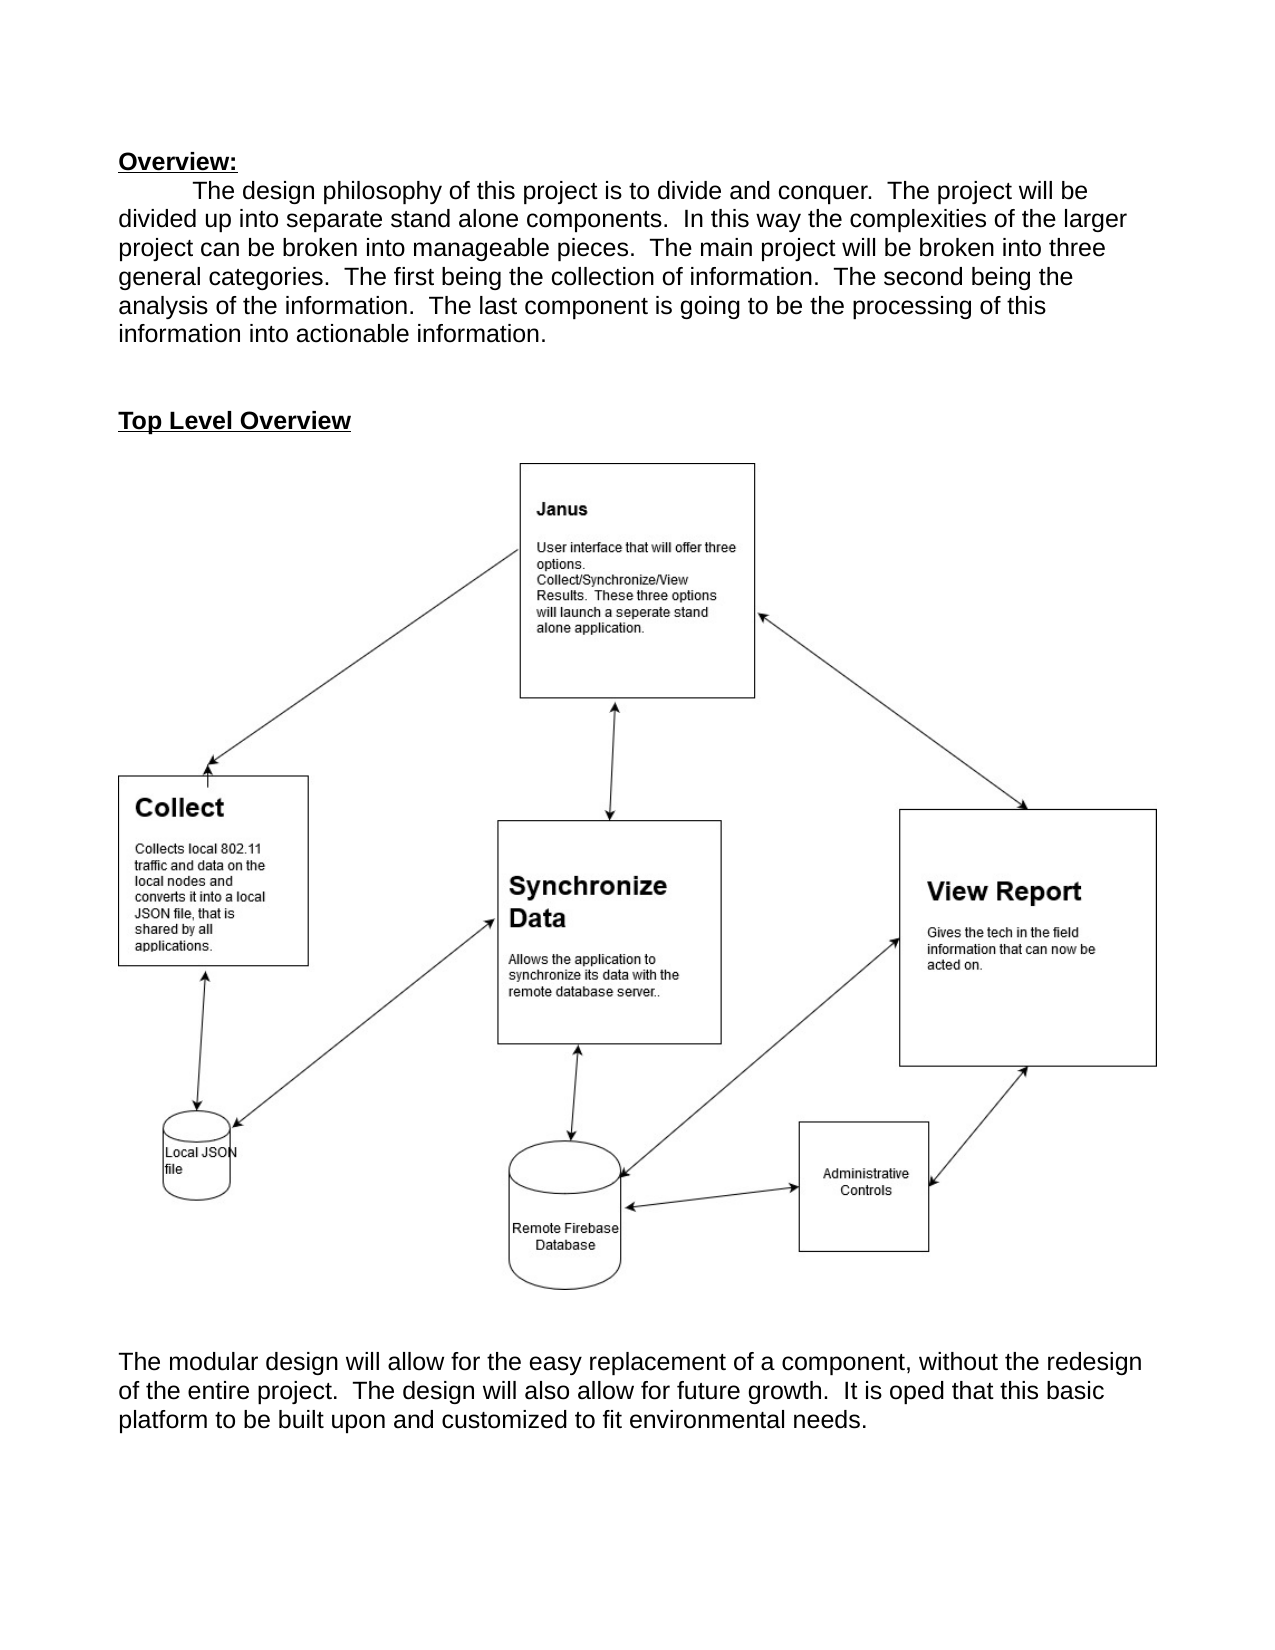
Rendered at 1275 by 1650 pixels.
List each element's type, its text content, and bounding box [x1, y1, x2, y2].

text Top Level Overview [118, 406, 1157, 434]
picture [118, 463, 1157, 1290]
text The design philosophy of this project is to divide and conquer. The project will be divided up into separate stand alone components. In this way the complexities of the larger project can be broken into manageable pieces. The main project will be broken into three general categories. The first being the collection of information. The second being the analysis of the information. The last component is going to be the processing of this information into actionable information. [118, 176, 1157, 348]
text The modular design will allow for the easy replacement of a component, without the redesign of the entire project. The design will also allow for future growth. It is oped that this basic platform to be built upon and customized to fit environmental needs. [118, 1347, 1157, 1433]
text Overview: [118, 147, 1157, 176]
